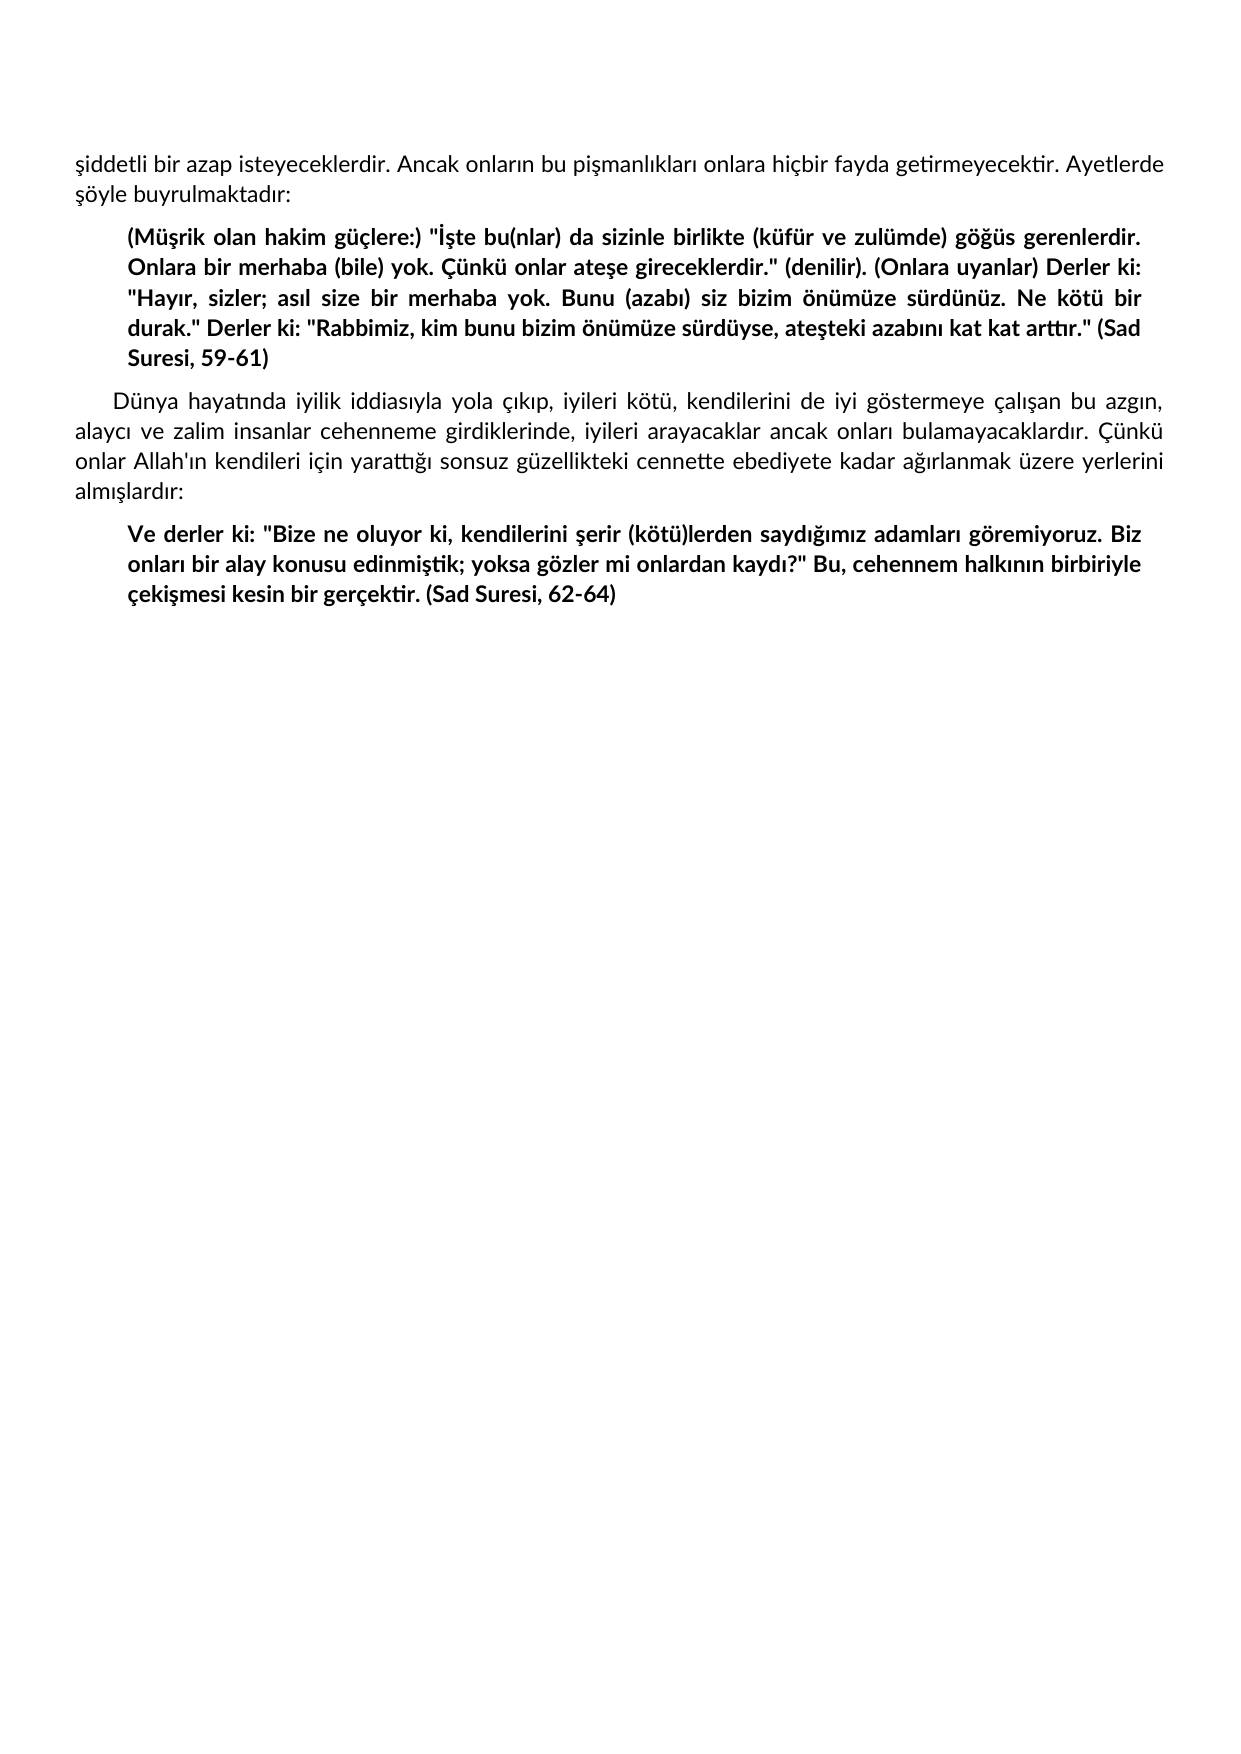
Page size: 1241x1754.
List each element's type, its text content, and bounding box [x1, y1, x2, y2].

text Ve derler ki: "Bize ne oluyor ki, kendilerini şerir (kötü)lerden saydığımız adamları göremiyoruz. Biz onları bir alay konusu edinmiştik; yoksa gözler mi onlardan kaydı?" Bu, cehennem halkının birbiriyle çekişmesi kesin bir gerçektir. (Sad Suresi, 62-64) [127, 520, 1143, 608]
text (Müşrik olan hakim güçlere:) "İşte bu(nlar) da sizinle birlikte (küfür ve zulümde) göğüs gerenlerdir. Onlara bir merhaba (bile) yok. Çünkü onlar ateşe gireceklerdir." (denilir). (Onlara uyanlar) Derler ki: "Hayır, sizler; asıl size bir merhaba yok. Bunu (azabı) siz bizim önümüze sürdünüz. Ne kötü bir durak." Derler ki: "Rabbimiz, kim bunu bizim önümüze sürdüyse, ateşteki azabını kat kat arttır." (Sad Suresi, 59-61) [127, 223, 1143, 371]
text şiddetli bir azap isteyeceklerdir. Ancak onların bu pişmanlıkları onlara hiçbir fayda getirmeyecektir. Ayetlerde şöyle buyrulmaktadır: [75, 150, 1165, 208]
text Dünya hayatında iyilik iddiasıyla yola çıkıp, iyileri kötü, kendilerini de iyi göstermeye çalışan bu azgın, alaycı ve zalim insanlar cehenneme girdiklerinde, iyileri arayacaklar ancak onları bulamayacaklardır. Çünkü onlar Allah'ın kendileri için yarattığı sonsuz güzellikteki cennette ebediyete kadar ağırlanmak üzere yerlerini almışlardır: [75, 386, 1165, 504]
